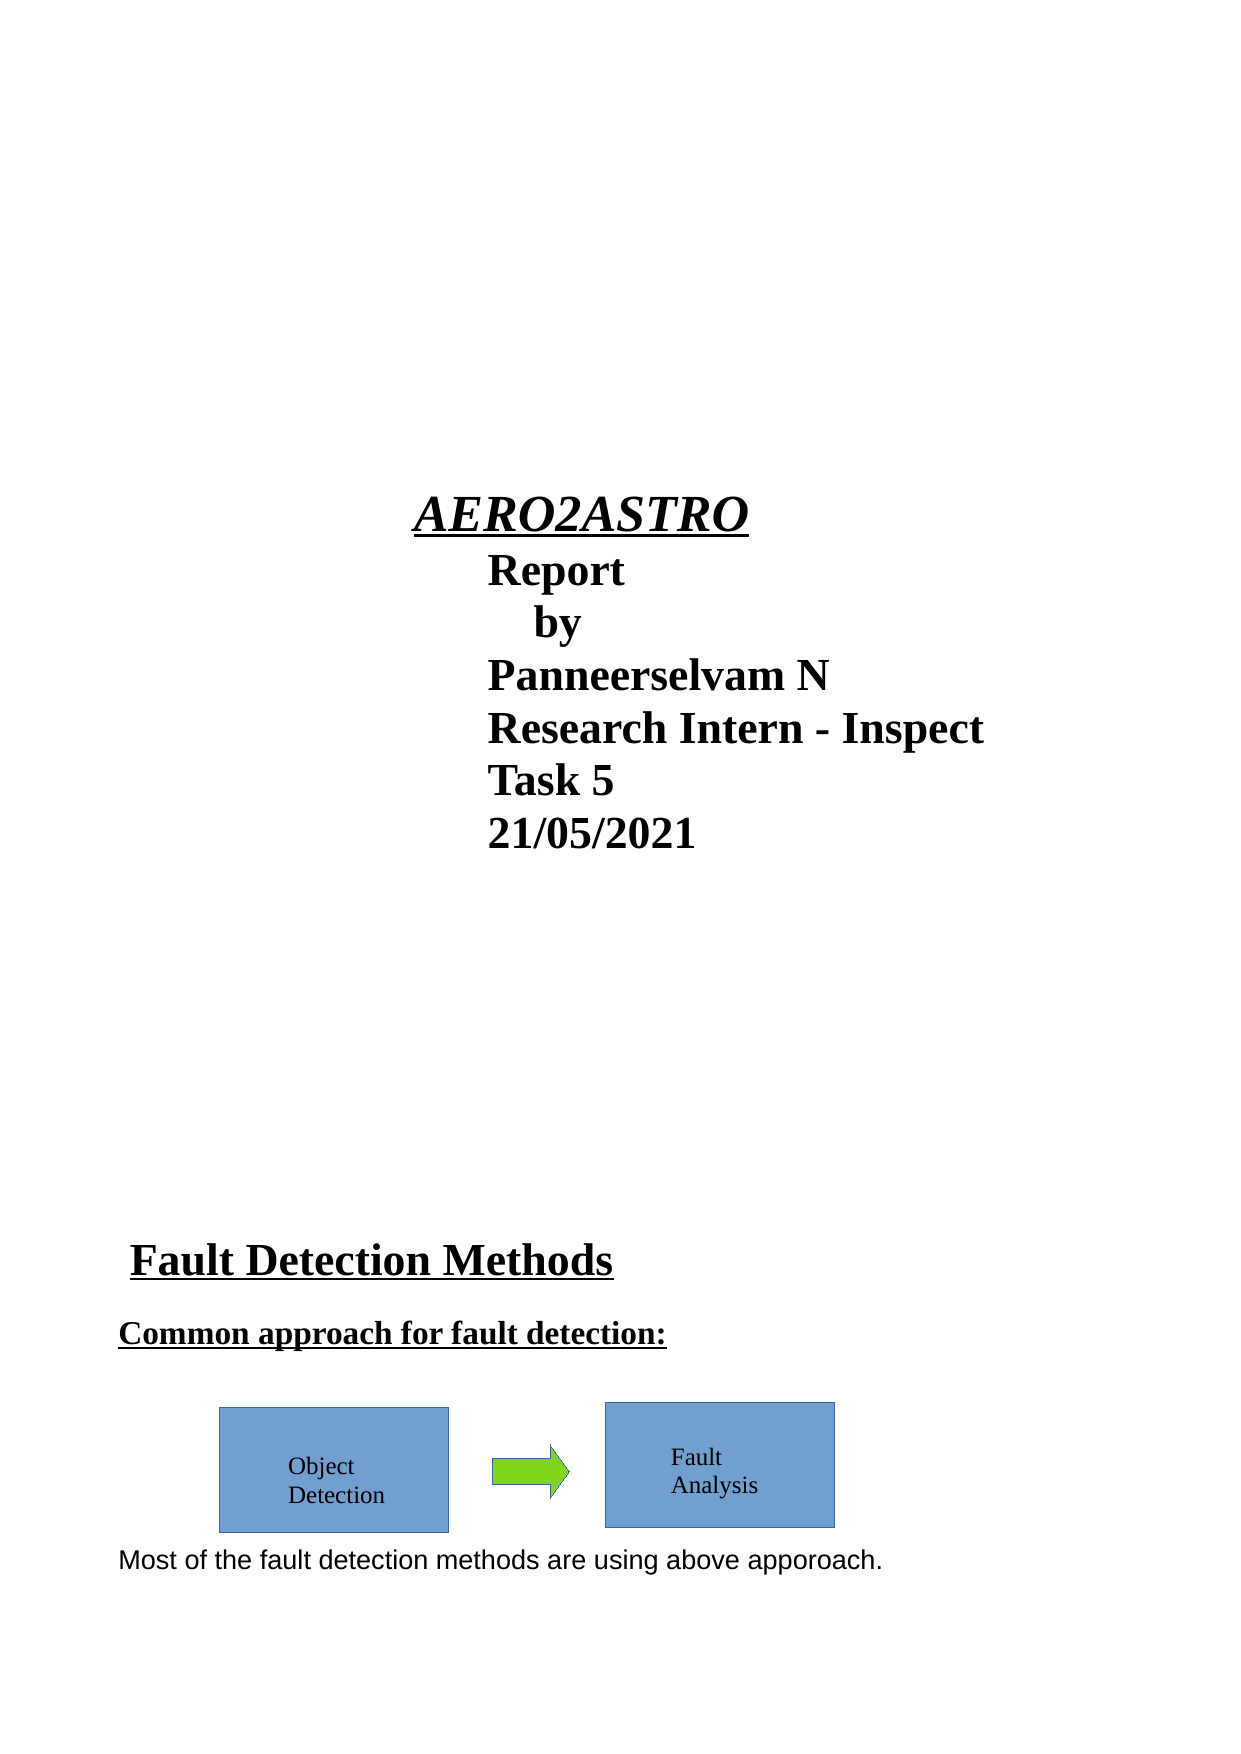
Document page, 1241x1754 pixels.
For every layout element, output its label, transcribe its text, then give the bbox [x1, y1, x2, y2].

text Fault Detection Methods [118, 1232, 1122, 1285]
text by [118, 595, 1122, 648]
text Research Intern - Inspect [118, 700, 1122, 753]
text AERO2ASTRO [118, 482, 1122, 542]
text Task 5 [118, 753, 1122, 806]
text Panneerselvam N [118, 648, 1122, 700]
text 21/05/2021 [118, 806, 1122, 858]
text Report [118, 542, 1122, 595]
text Most of the fault detection methods are using above apporoach. [118, 1544, 1122, 1575]
text Common approach for fault detection: [118, 1314, 1122, 1352]
